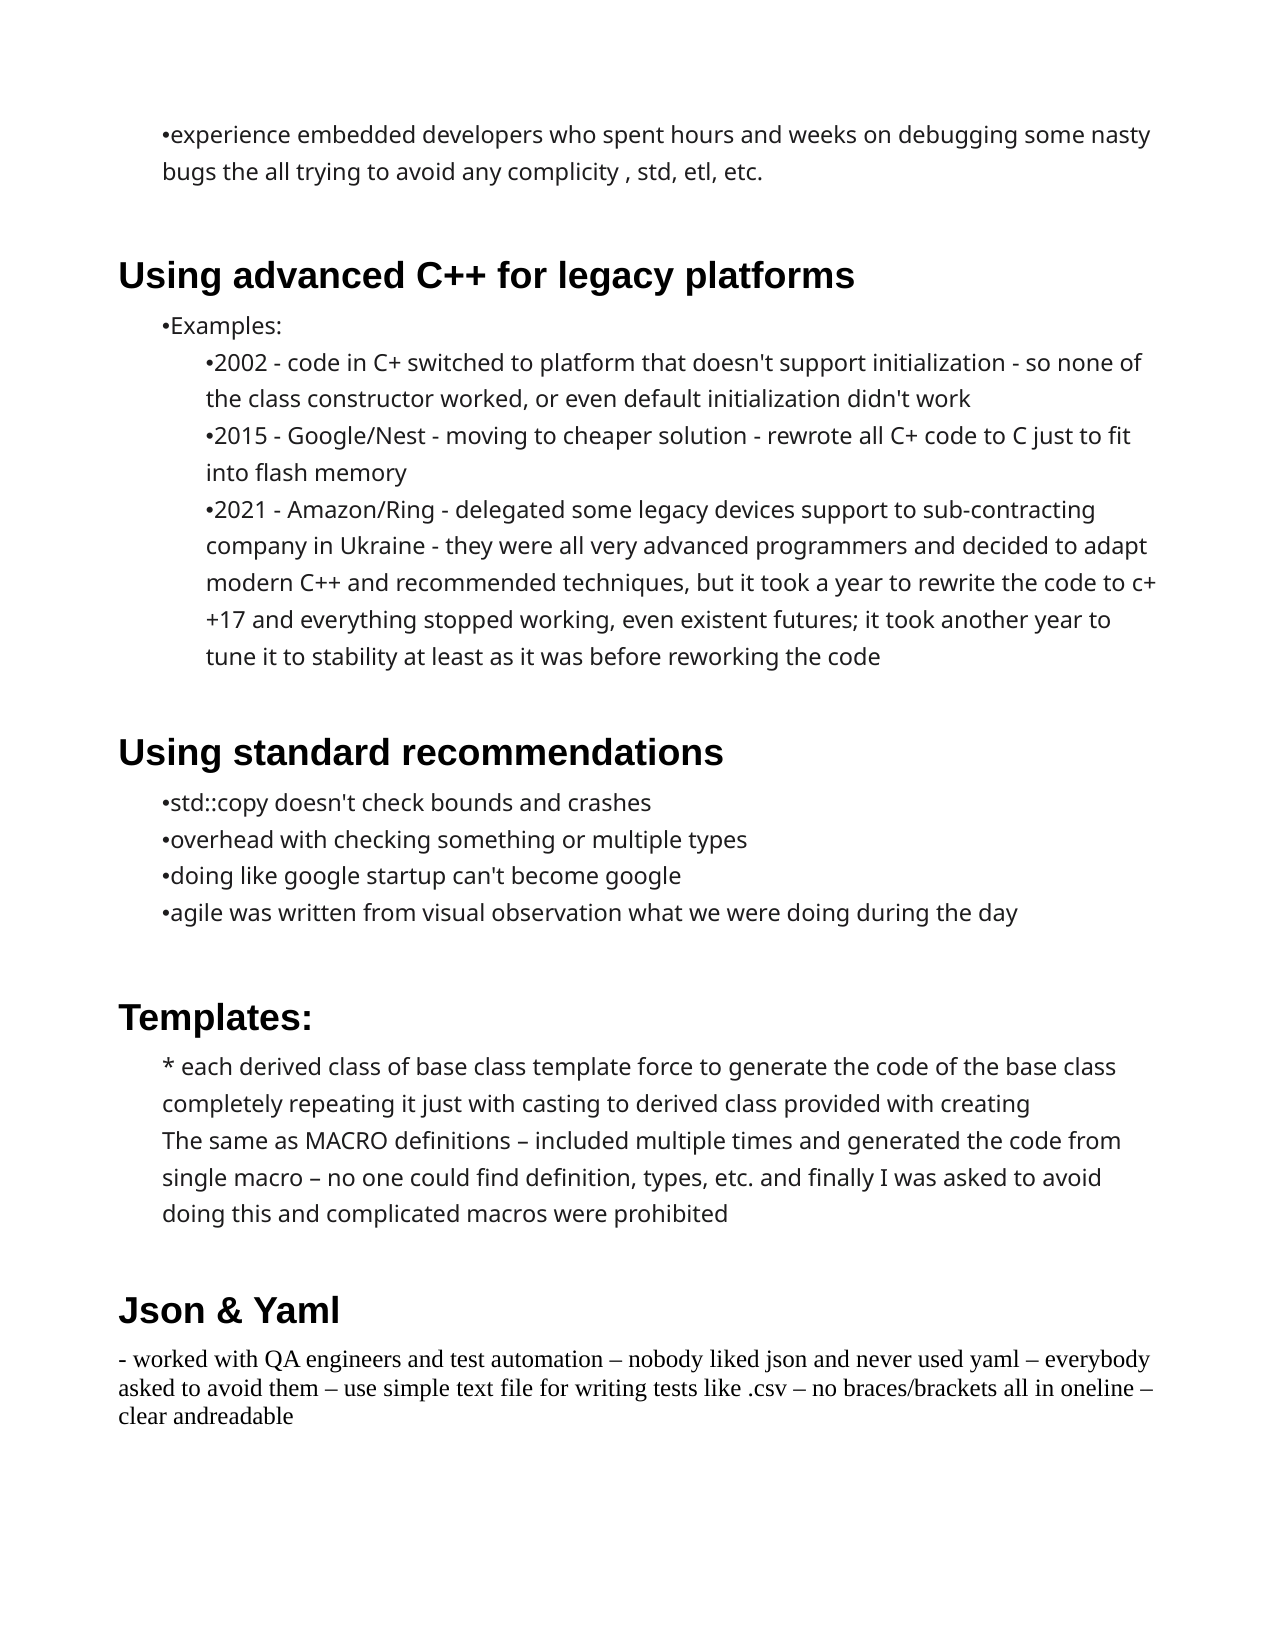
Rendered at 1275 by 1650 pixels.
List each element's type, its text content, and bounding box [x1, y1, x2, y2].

list Examples: [162, 309, 1157, 341]
list std::copy doesn't check bounds and crashes [162, 786, 1157, 818]
list doing like google startup can't become google [162, 860, 1157, 892]
list 2002 - code in C+ switched to platform that doesn't support initialization - so none of the class constructor worked, or even default initialization didn't work [206, 346, 1157, 414]
list overhead with checking something or multiple types [162, 823, 1157, 855]
list 2021 - Amazon/Ring - delegated some legacy devices support to sub-contracting company in Ukraine - they were all very advanced programmers and decided to adapt modern C++ and recommended techniques, but it took a year to rewrite the code to c++17 and everything stopped working, even existent futures; it took another year to tune it to stability at least as it was before reworking the code [206, 493, 1157, 672]
subtitle Using standard recommendations [118, 731, 1157, 774]
subtitle Templates: [118, 995, 1157, 1038]
text * each derived class of base class template force to generate the code of the base class completely repeating it just with casting to derived class provided with creating [162, 1051, 1157, 1119]
text The same as MACRO definitions – included multiple times and generated the code from single macro – no one could find definition, types, etc. and finally I was asked to avoid doing this and complicated macros were prohibited [162, 1124, 1157, 1230]
subtitle Using advanced C++ for legacy platforms [118, 253, 1157, 297]
subtitle Json & Yaml [118, 1288, 1157, 1331]
text - worked with QA engineers and test automation – nobody liked json and never used yaml – everybody asked to avoid them – use simple text file for writing tests like .csv – no braces/brackets all in oneline – clear andreadable [118, 1344, 1157, 1430]
list experience embedded developers who spent hours and weeks on debugging some nasty bugs the all trying to avoid any complicity , std, etl, etc. [162, 118, 1157, 187]
list 2015 - Google/Nest - moving to cheaper solution - rewrote all C+ code to C just to fit into flash memory [206, 419, 1157, 488]
list agile was written from visual observation what we were doing during the day [162, 896, 1157, 928]
